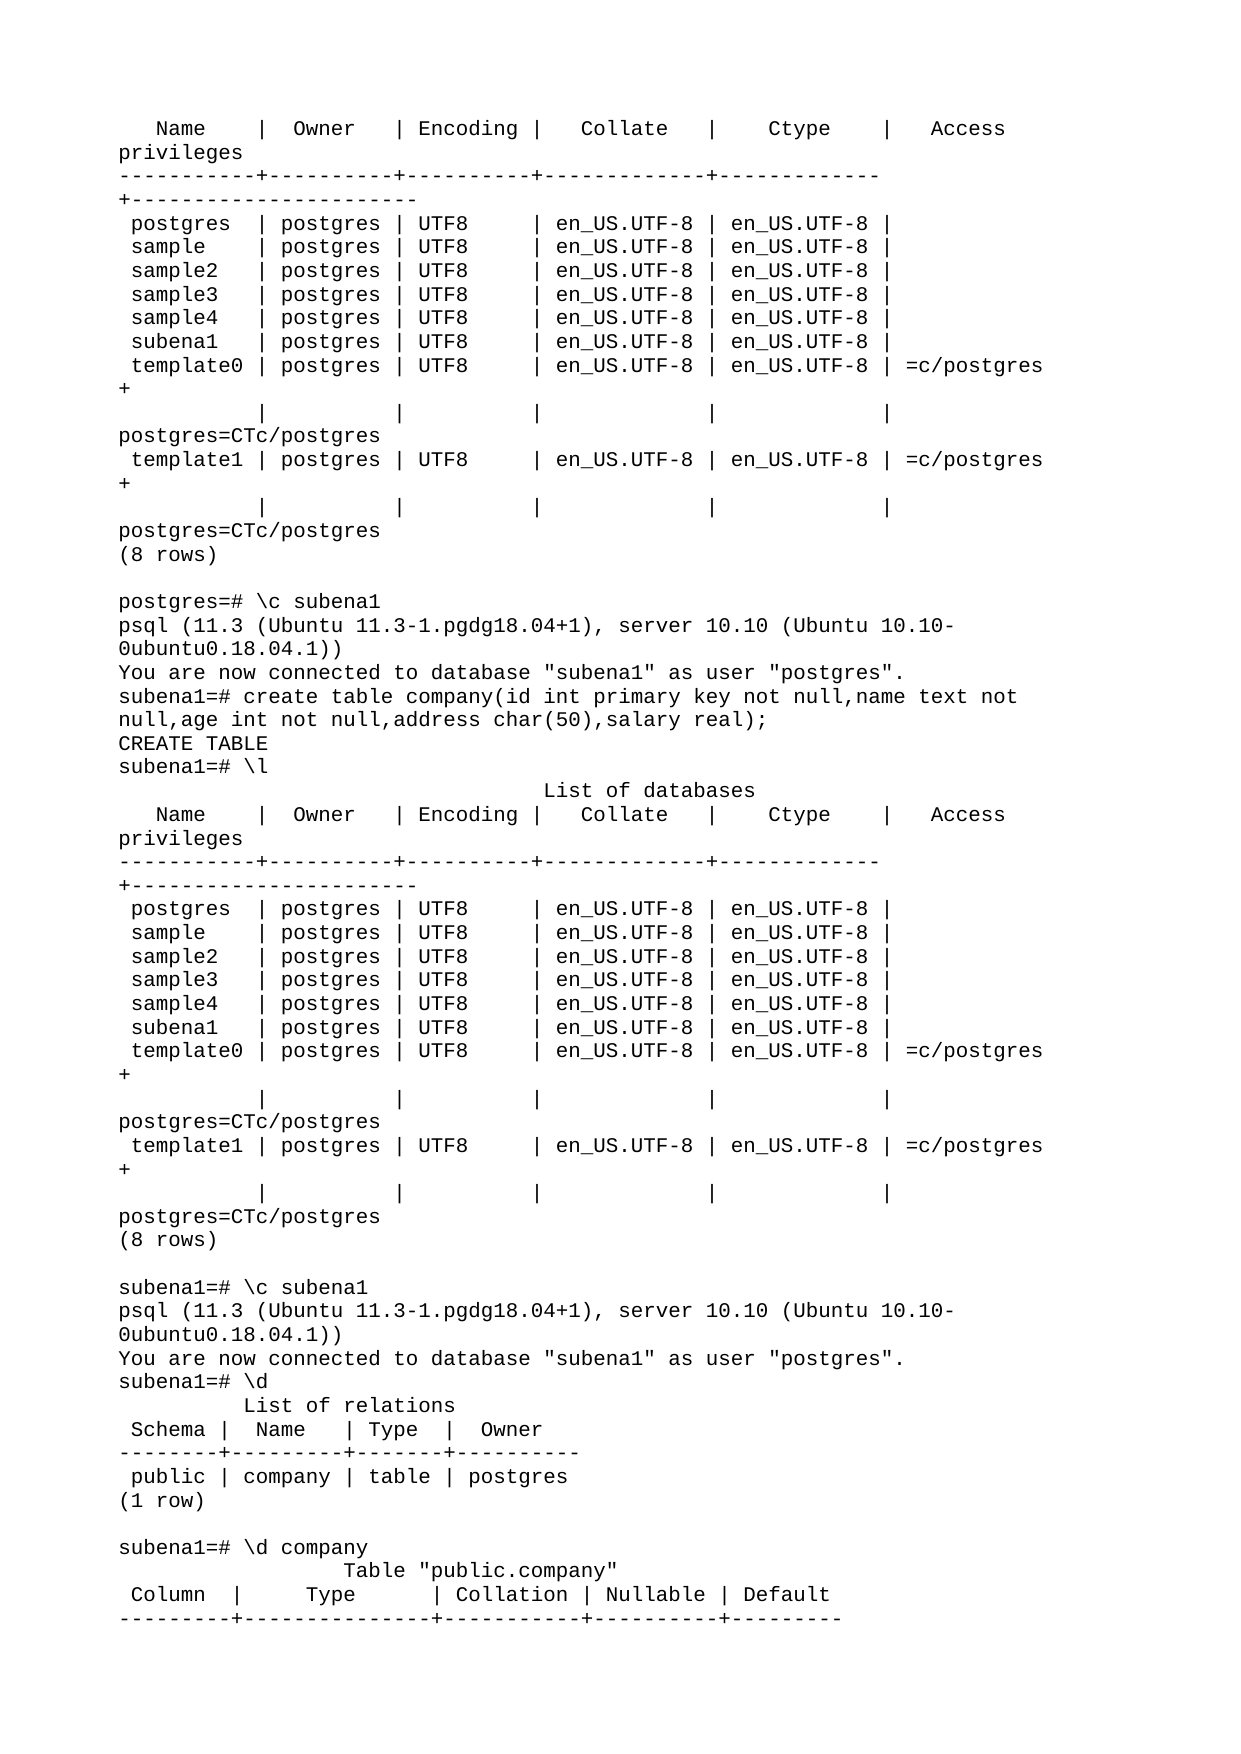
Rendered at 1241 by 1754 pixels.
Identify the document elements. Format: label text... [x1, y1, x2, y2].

text CREATE TABLE [118, 733, 1122, 757]
text (8 rows) [118, 544, 1122, 567]
text subena1=# \d [118, 1371, 1122, 1395]
text (8 rows) [118, 1229, 1122, 1253]
text template1 | postgres | UTF8 | en_US.UTF-8 | en_US.UTF-8 | =c/postgres + [118, 1135, 1122, 1182]
text You are now connected to database "subena1" as user "postgres". [118, 1348, 1122, 1371]
text subena1=# \c subena1 [118, 1277, 1122, 1300]
text postgres | postgres | UTF8 | en_US.UTF-8 | en_US.UTF-8 | [118, 898, 1122, 922]
text sample3 | postgres | UTF8 | en_US.UTF-8 | en_US.UTF-8 | [118, 284, 1122, 307]
text Name | Owner | Encoding | Collate | Ctype | Access privileges [118, 804, 1122, 851]
text You are now connected to database "subena1" as user "postgres". [118, 662, 1122, 686]
text Name | Owner | Encoding | Collate | Ctype | Access privileges [118, 118, 1122, 165]
text template0 | postgres | UTF8 | en_US.UTF-8 | en_US.UTF-8 | =c/postgres + [118, 1040, 1122, 1088]
text sample3 | postgres | UTF8 | en_US.UTF-8 | en_US.UTF-8 | [118, 969, 1122, 993]
text List of relations [118, 1395, 1122, 1419]
text psql (11.3 (Ubuntu 11.3-1.pgdg18.04+1), server 10.10 (Ubuntu 10.10-0ubuntu0.18.04.1)) [118, 1300, 1122, 1348]
text Column | Type | Collation | Nullable | Default [118, 1584, 1122, 1608]
text Schema | Name | Type | Owner [118, 1419, 1122, 1442]
text sample2 | postgres | UTF8 | en_US.UTF-8 | en_US.UTF-8 | [118, 260, 1122, 284]
text List of databases [118, 780, 1122, 804]
text sample | postgres | UTF8 | en_US.UTF-8 | en_US.UTF-8 | [118, 922, 1122, 946]
text postgres=# \c subena1 [118, 591, 1122, 615]
text template0 | postgres | UTF8 | en_US.UTF-8 | en_US.UTF-8 | =c/postgres + [118, 354, 1122, 402]
text | | | | | postgres=CTc/postgres [118, 1182, 1122, 1229]
text Table "public.company" [118, 1561, 1122, 1584]
text (1 row) [118, 1489, 1122, 1513]
text | | | | | postgres=CTc/postgres [118, 402, 1122, 449]
text -----------+----------+----------+-------------+-------------+----------------------- [118, 165, 1122, 213]
text subena1=# \d company [118, 1537, 1122, 1561]
text psql (11.3 (Ubuntu 11.3-1.pgdg18.04+1), server 10.10 (Ubuntu 10.10-0ubuntu0.18.04.1)) [118, 615, 1122, 662]
text subena1=# create table company(id int primary key not null,name text not null,age int not null,address char(50),salary real); [118, 686, 1122, 733]
text template1 | postgres | UTF8 | en_US.UTF-8 | en_US.UTF-8 | =c/postgres + [118, 449, 1122, 496]
text sample4 | postgres | UTF8 | en_US.UTF-8 | en_US.UTF-8 | [118, 307, 1122, 331]
text postgres | postgres | UTF8 | en_US.UTF-8 | en_US.UTF-8 | [118, 213, 1122, 236]
text -----------+----------+----------+-------------+-------------+----------------------- [118, 851, 1122, 898]
text | | | | | postgres=CTc/postgres [118, 496, 1122, 544]
text subena1 | postgres | UTF8 | en_US.UTF-8 | en_US.UTF-8 | [118, 331, 1122, 354]
text sample | postgres | UTF8 | en_US.UTF-8 | en_US.UTF-8 | [118, 236, 1122, 260]
text sample4 | postgres | UTF8 | en_US.UTF-8 | en_US.UTF-8 | [118, 993, 1122, 1017]
text ---------+---------------+-----------+----------+--------- [118, 1608, 1122, 1631]
text subena1=# \l [118, 757, 1122, 780]
text | | | | | postgres=CTc/postgres [118, 1088, 1122, 1135]
text --------+---------+-------+---------- [118, 1442, 1122, 1466]
text subena1 | postgres | UTF8 | en_US.UTF-8 | en_US.UTF-8 | [118, 1017, 1122, 1040]
text public | company | table | postgres [118, 1466, 1122, 1489]
text sample2 | postgres | UTF8 | en_US.UTF-8 | en_US.UTF-8 | [118, 946, 1122, 969]
